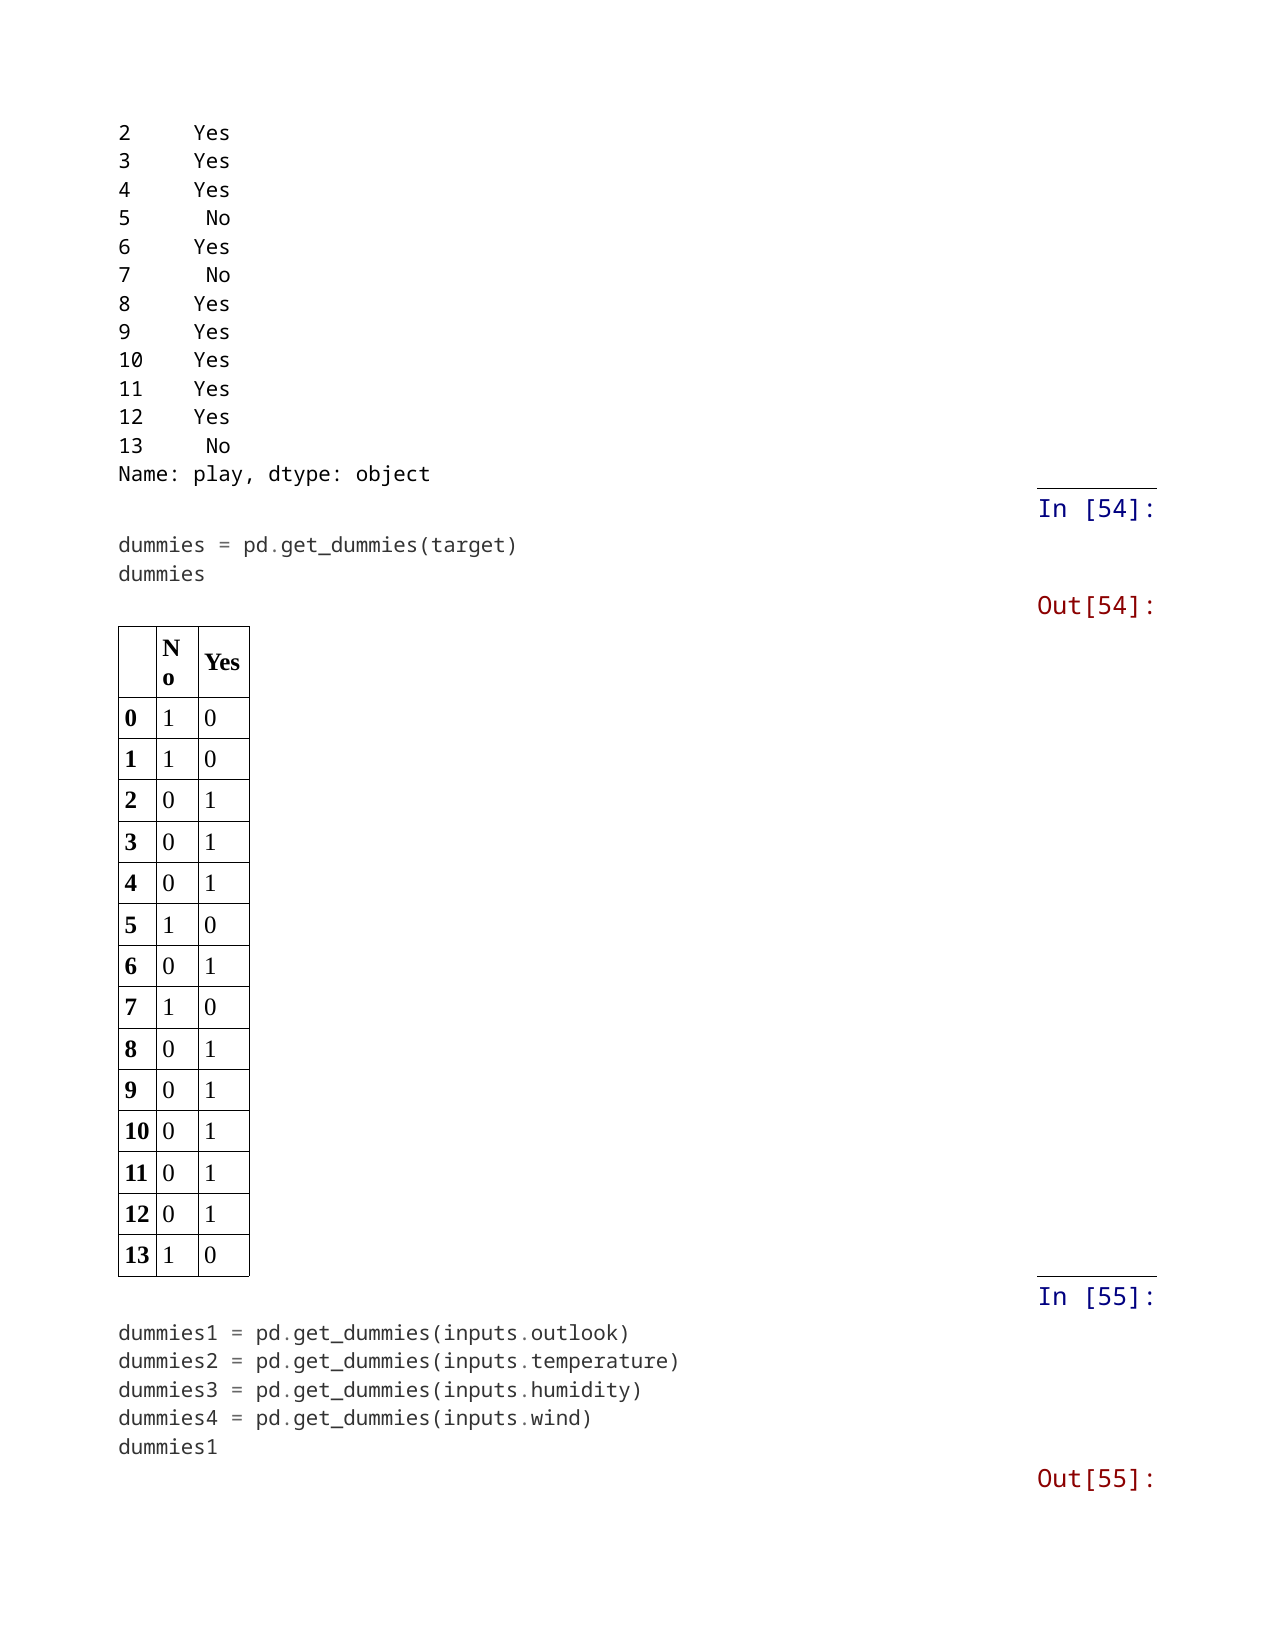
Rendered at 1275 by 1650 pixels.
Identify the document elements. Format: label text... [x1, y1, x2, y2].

table_cell 0 [199, 987, 249, 1027]
text Out[55]: [118, 1460, 1157, 1494]
table_cell 0 [199, 698, 249, 738]
table_cell 1 [199, 780, 249, 821]
table_header [119, 627, 156, 697]
text 9 Yes [118, 317, 1157, 346]
table_cell 1 [199, 1111, 249, 1151]
table_cell 0 [157, 1152, 198, 1193]
table_cell 8 [119, 1029, 156, 1069]
table_cell 2 [119, 780, 156, 821]
table_cell 1 [199, 1152, 249, 1193]
table_cell 1 [157, 1235, 198, 1276]
text 2 Yes [118, 118, 1157, 147]
table_cell 1 [199, 1194, 249, 1234]
table_cell 0 [157, 780, 198, 821]
table_cell 0 [157, 1029, 198, 1069]
table_cell 1 [199, 1029, 249, 1069]
text In [55]: [118, 1276, 1157, 1313]
table_cell 1 [157, 904, 198, 945]
table_cell 1 [199, 946, 249, 986]
text 11 Yes [118, 374, 1157, 402]
text 7 No [118, 260, 1157, 289]
table_cell 5 [119, 904, 156, 945]
table_cell 9 [119, 1070, 156, 1110]
text dummies = pd.get_dummies(target) [118, 530, 1157, 559]
table_cell 1 [199, 1070, 249, 1110]
table_cell 1 [157, 698, 198, 738]
table_cell 13 [119, 1235, 156, 1276]
table_cell 10 [119, 1111, 156, 1151]
text dummies1 = pd.get_dummies(inputs.outlook) [118, 1318, 1157, 1347]
table_cell 3 [119, 822, 156, 862]
table_header Yes [199, 627, 249, 697]
text 3 Yes [118, 147, 1157, 175]
text In [54]: [118, 488, 1157, 525]
text dummies3 = pd.get_dummies(inputs.humidity) [118, 1375, 1157, 1403]
table_cell 0 [199, 1235, 249, 1276]
text 6 Yes [118, 232, 1157, 260]
text 4 Yes [118, 175, 1157, 203]
text dummies1 [118, 1432, 1157, 1460]
table_cell 0 [157, 946, 198, 986]
table_header No [157, 627, 198, 697]
table_cell 0 [199, 904, 249, 945]
table_cell 0 [157, 1070, 198, 1110]
text dummies4 = pd.get_dummies(inputs.wind) [118, 1403, 1157, 1432]
table_cell 4 [119, 863, 156, 903]
table_cell 0 [157, 1111, 198, 1151]
text dummies [118, 559, 1157, 587]
table_cell 11 [119, 1152, 156, 1193]
text 10 Yes [118, 346, 1157, 374]
table_cell 6 [119, 946, 156, 986]
text 12 Yes [118, 402, 1157, 431]
table_cell 1 [157, 987, 198, 1027]
table_cell 0 [157, 822, 198, 862]
table_cell 1 [119, 739, 156, 779]
table_cell 7 [119, 987, 156, 1027]
text Name: play, dtype: object [118, 459, 1157, 488]
table_cell 1 [199, 863, 249, 903]
table_cell 1 [199, 822, 249, 862]
table_cell 0 [199, 739, 249, 779]
text 13 No [118, 431, 1157, 459]
text 8 Yes [118, 289, 1157, 317]
text dummies2 = pd.get_dummies(inputs.temperature) [118, 1347, 1157, 1375]
table_cell 12 [119, 1194, 156, 1234]
text 5 No [118, 203, 1157, 232]
table_cell 0 [157, 863, 198, 903]
table_cell 1 [157, 739, 198, 779]
table_cell 0 [119, 698, 156, 738]
table_cell 0 [157, 1194, 198, 1234]
text Out[54]: [118, 587, 1157, 621]
